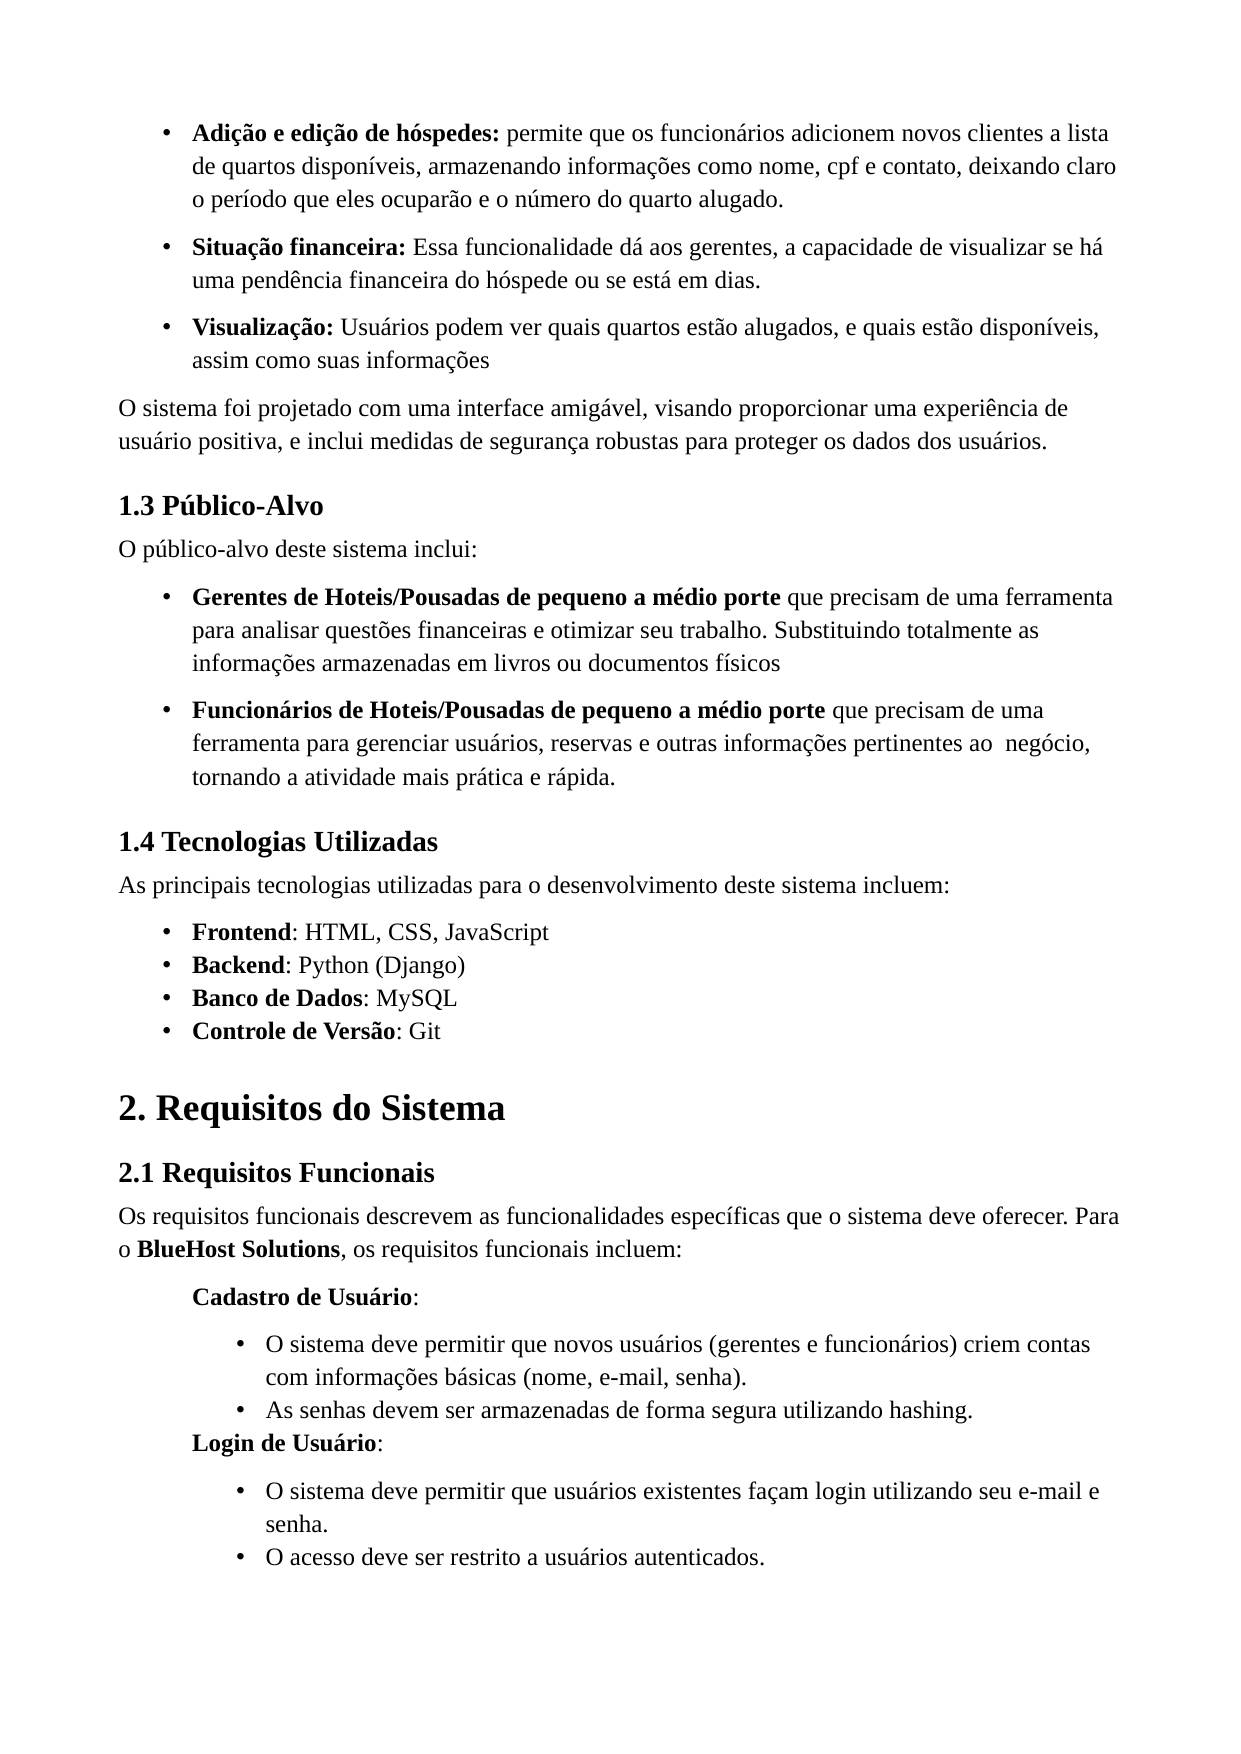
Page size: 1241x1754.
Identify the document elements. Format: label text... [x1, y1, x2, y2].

list Situação financeira: Essa funcionalidade dá aos gerentes, a capacidade de visualizar se há uma pendência financeira do hóspede ou se está em dias. [162, 232, 1122, 293]
text Os requisitos funcionais descrevem as funcionalidades específicas que o sistema deve oferecer. Para o BlueHost Solutions, os requisitos funcionais incluem: [118, 1201, 1122, 1263]
subtitle 1.3 Público-Alvo [118, 488, 1122, 522]
list Cadastro de Usuário: [162, 1282, 1122, 1311]
list Funcionários de Hoteis/Pousadas de pequeno a médio porte que precisam de uma ferramenta para gerenciar usuários, reservas e outras informações pertinentes ao negócio, tornando a atividade mais prática e rápida. [162, 696, 1122, 790]
list Login de Usuário: [162, 1428, 1122, 1457]
subtitle 1.4 Tecnologias Utilizadas [118, 824, 1122, 857]
text O público-alvo deste sistema inclui: [118, 534, 1122, 563]
list Visualização: Usuários podem ver quais quartos estão alugados, e quais estão disponíveis, assim como suas informações [162, 312, 1122, 374]
list O acesso deve ser restrito a usuários autenticados. [236, 1542, 1122, 1571]
list As senhas devem ser armazenadas de forma segura utilizando hashing. [236, 1395, 1122, 1424]
list Controle de Versão: Git [162, 1016, 1122, 1045]
list Backend: Python (Django) [162, 950, 1122, 979]
list O sistema deve permitir que novos usuários (gerentes e funcionários) criem contas com informações básicas (nome, e-mail, senha). [236, 1329, 1122, 1391]
text O sistema foi projetado com uma interface amigável, visando proporcionar uma experiência de usuário positiva, e inclui medidas de segurança robustas para proteger os dados dos usuários. [118, 393, 1122, 455]
list Gerentes de Hoteis/Pousadas de pequeno a médio porte que precisam de uma ferramenta para analisar questões financeiras e otimizar seu trabalho. Substituindo totalmente as informações armazenadas em livros ou documentos físicos [162, 582, 1122, 677]
subtitle 2.1 Requisitos Funcionais [118, 1155, 1122, 1189]
text As principais tecnologias utilizadas para o desenvolvimento deste sistema incluem: [118, 870, 1122, 898]
list Adição e edição de hóspedes: permite que os funcionários adicionem novos clientes a lista de quartos disponíveis, armazenando informações como nome, cpf e contato, deixando claro o período que eles ocuparão e o número do quarto alugado. [162, 118, 1122, 213]
list Banco de Dados: MySQL [162, 983, 1122, 1012]
list O sistema deve permitir que usuários existentes façam login utilizando seu e-mail e senha. [236, 1476, 1122, 1538]
subtitle 2. Requisitos do Sistema [118, 1085, 1122, 1128]
list Frontend: HTML, CSS, JavaScript [162, 917, 1122, 946]
